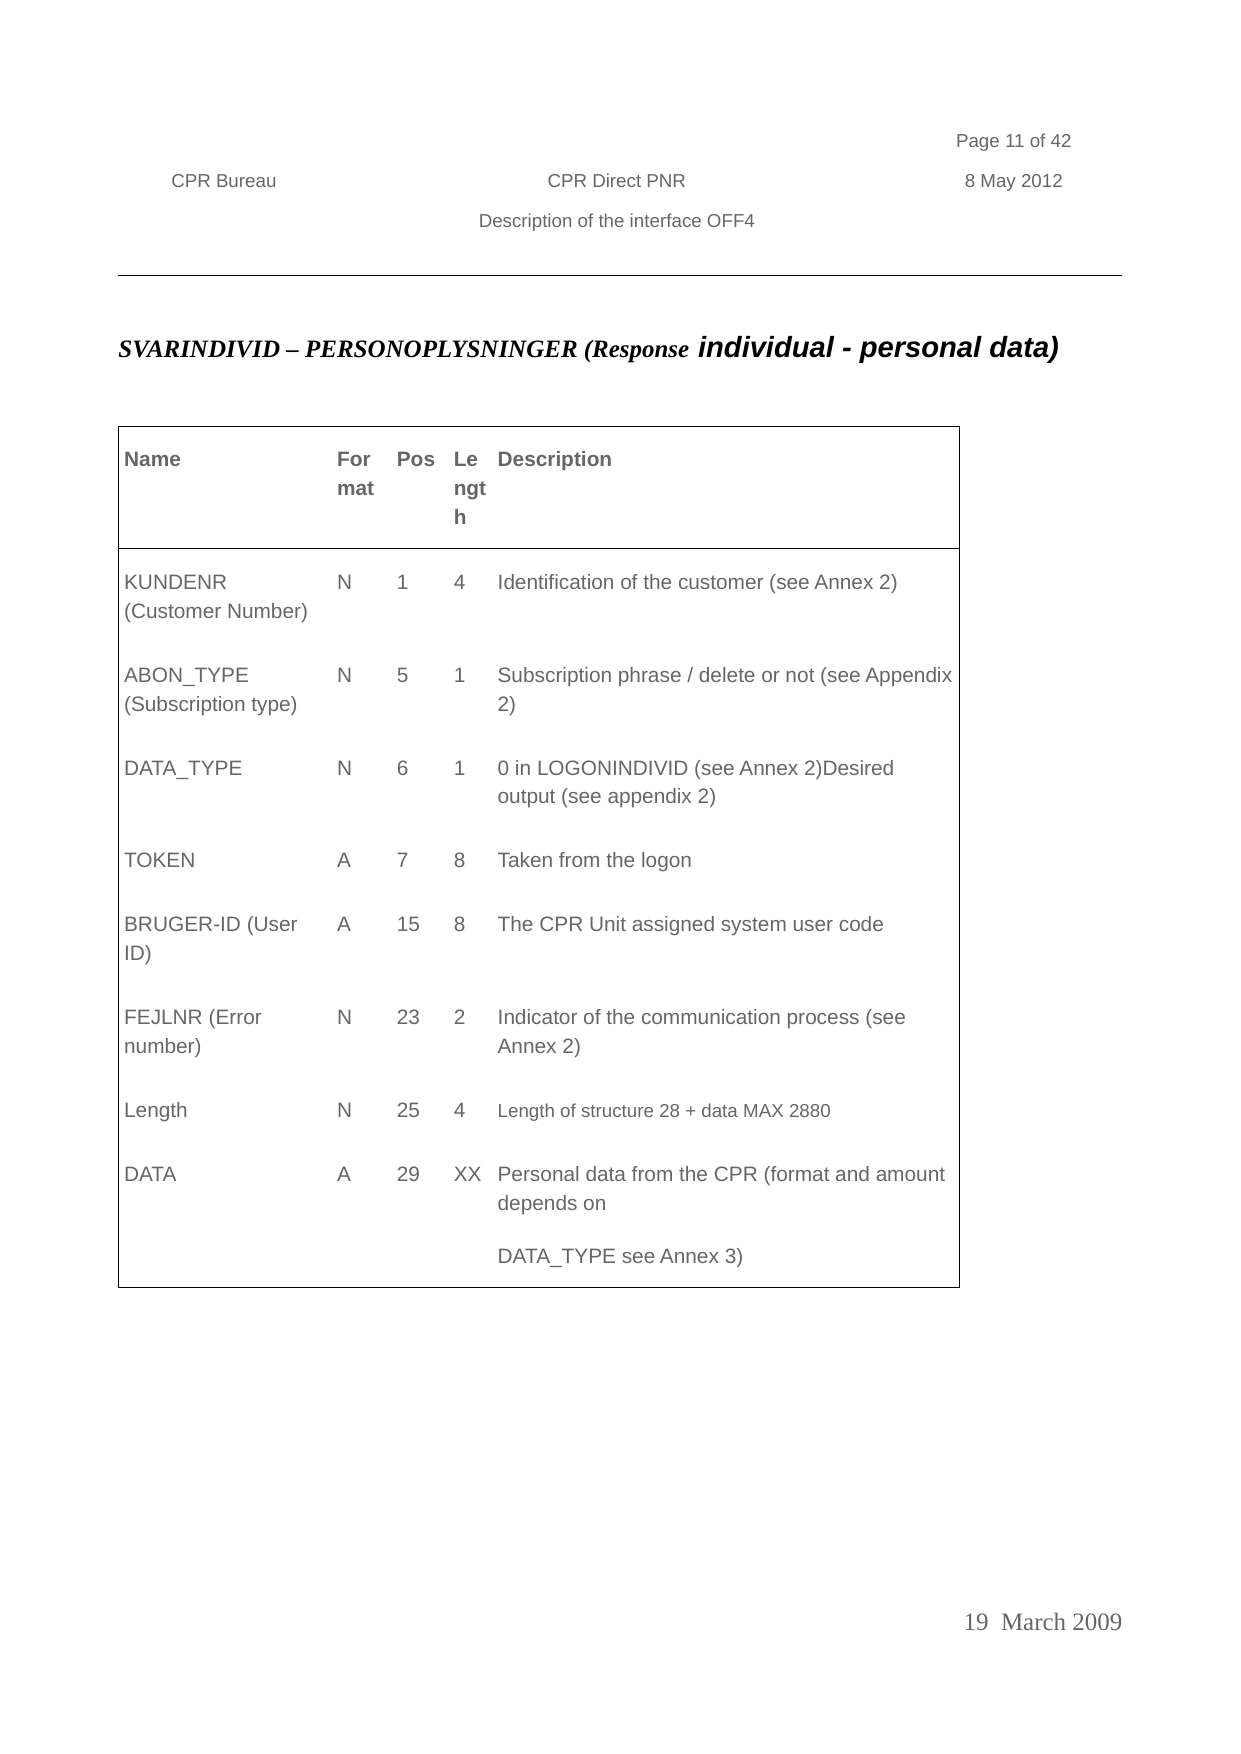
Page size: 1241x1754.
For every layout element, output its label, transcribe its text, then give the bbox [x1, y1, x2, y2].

table_cell 1 [391, 549, 448, 641]
table_cell N [331, 1077, 391, 1141]
table_cell A [331, 1141, 391, 1286]
table_cell 1 [448, 734, 492, 827]
table_cell N [331, 734, 391, 827]
table_cell FEJLNR (Error number) [119, 984, 331, 1077]
table_cell TOKEN [119, 827, 331, 891]
table_header Description [492, 427, 959, 548]
table_cell DATA [119, 1141, 331, 1286]
table_cell KUNDENR (Customer Number) [119, 549, 331, 641]
table_cell 8 [448, 891, 492, 984]
table_header Pos [391, 427, 448, 548]
table_cell 0 in LOGONINDIVID (see Annex 2)Desired output (see appendix 2) [492, 734, 959, 827]
table_cell BRUGER-ID (User ID) [119, 891, 331, 984]
table_cell A [331, 827, 391, 891]
table_cell 6 [391, 734, 448, 827]
table_cell 4 [448, 549, 492, 641]
table_cell N [331, 984, 391, 1077]
table_cell 29 [391, 1141, 448, 1286]
table_cell Indicator of the communication process (see Annex 2) [492, 984, 959, 1077]
table_cell 1 [448, 641, 492, 734]
table_cell Subscription phrase / delete or not (see Appendix 2) [492, 641, 959, 734]
table_cell Identification of the customer (see Annex 2) [492, 549, 959, 641]
table_cell Length of structure 28 + data MAX 2880 [492, 1077, 959, 1141]
table_cell 2 [448, 984, 492, 1077]
table_cell N [331, 641, 391, 734]
table_cell 25 [391, 1077, 448, 1141]
subtitle SVARINDIVID – PERSONOPLYSNINGER (Response individual - personal data) [118, 330, 1122, 363]
table_cell Personal data from the CPR (format and amount depends on DATA_TYPE see Annex 3) [492, 1141, 959, 1286]
table_cell Taken from the logon [492, 827, 959, 891]
table_cell 15 [391, 891, 448, 984]
table_header Format [331, 427, 391, 548]
table_cell 4 [448, 1077, 492, 1141]
table_cell N [331, 549, 391, 641]
table_header Name [119, 427, 331, 548]
table_cell ABON_TYPE (Subscription type) [119, 641, 331, 734]
table_cell 23 [391, 984, 448, 1077]
table_cell 7 [391, 827, 448, 891]
table_cell 5 [391, 641, 448, 734]
table_cell 8 [448, 827, 492, 891]
table_cell The CPR Unit assigned system user code [492, 891, 959, 984]
table_cell XX [448, 1141, 492, 1286]
table_cell Length [119, 1077, 331, 1141]
table_cell DATA_TYPE [119, 734, 331, 827]
table_header Length [448, 427, 492, 548]
table_cell A [331, 891, 391, 984]
